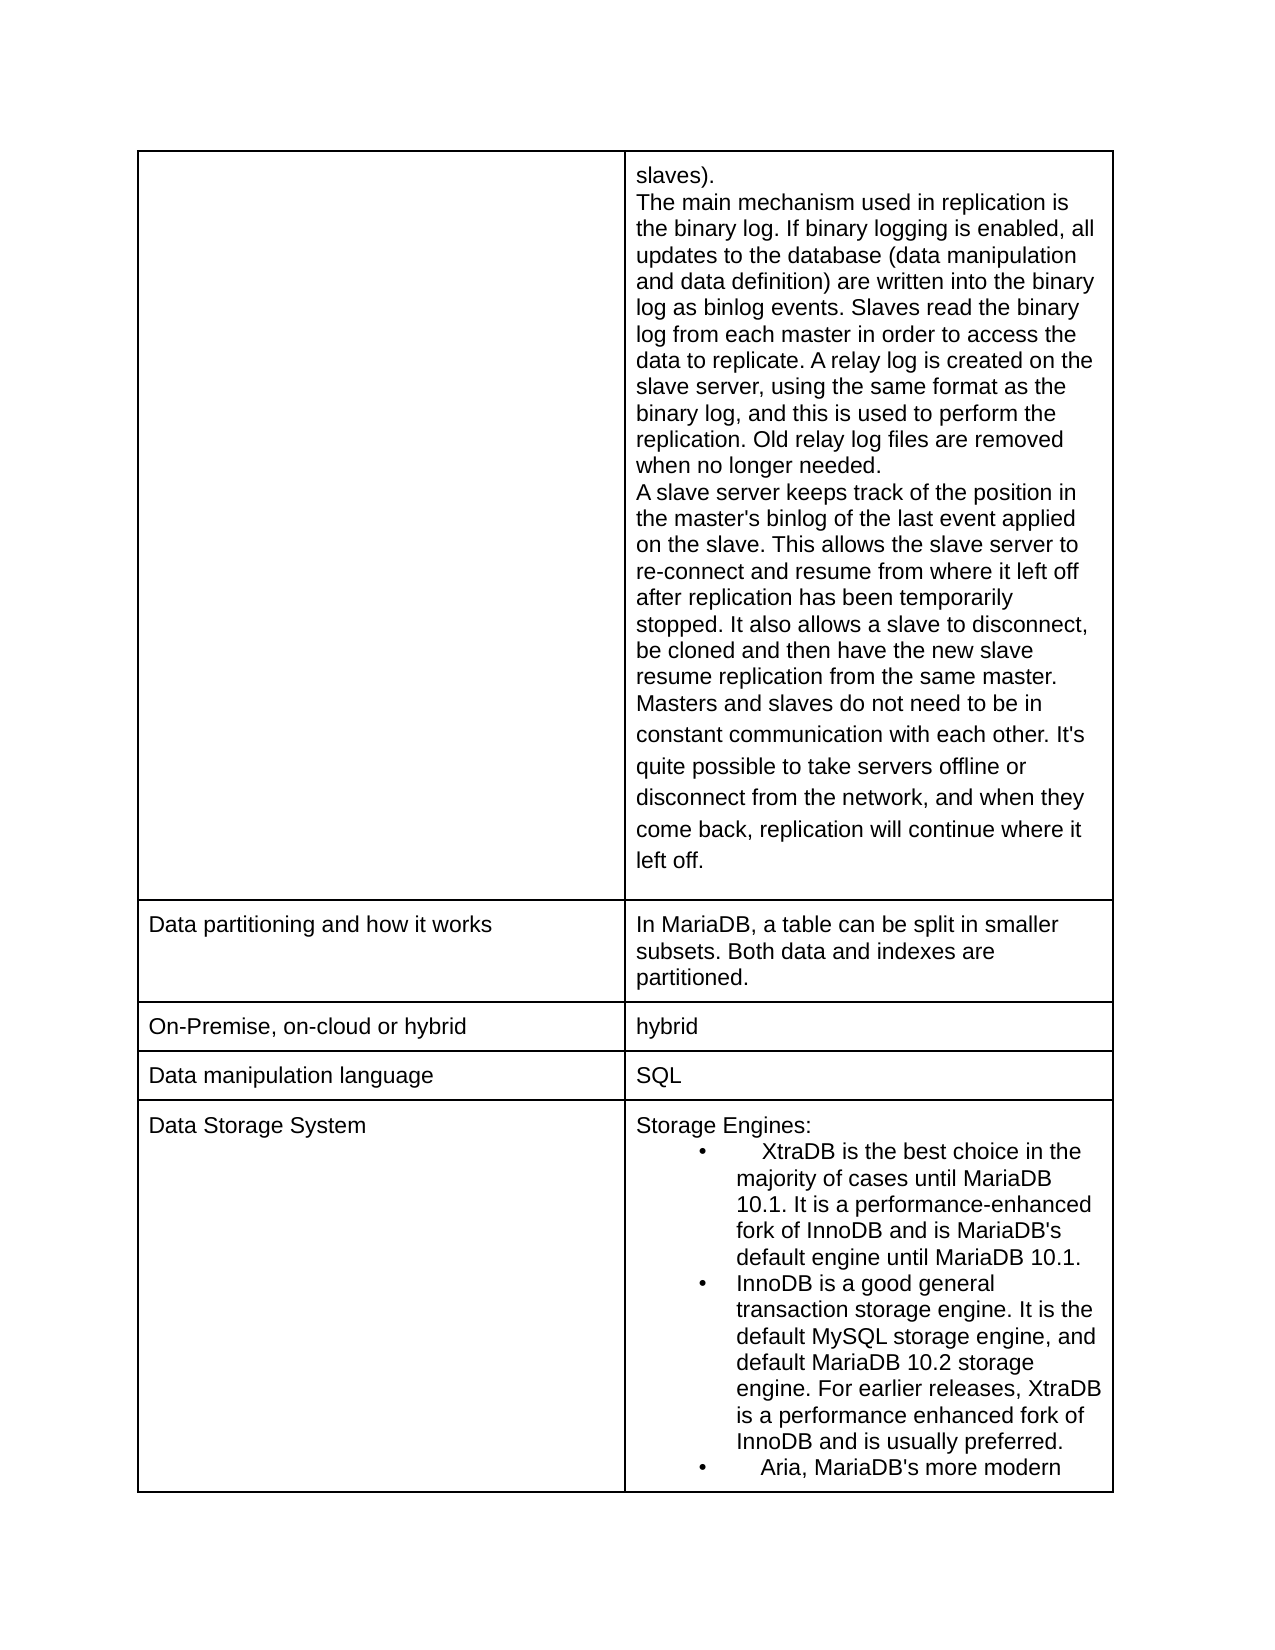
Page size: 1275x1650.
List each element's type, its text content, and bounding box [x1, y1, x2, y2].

table_cell Data Storage System [139, 1101, 624, 1491]
table_cell Data partitioning and how it works [139, 901, 624, 1001]
table_cell hybrid [626, 1003, 1112, 1050]
table_cell In MariaDB, a table can be split in smaller subsets. Both data and indexes are partitioned. [626, 901, 1112, 1001]
table_cell SQL [626, 1052, 1112, 1099]
table_cell [139, 152, 624, 899]
table_cell slaves). The main mechanism used in replication is the binary log. If binary logging is enabled, all updates to the database (data manipulation and data definition) are written into the binary log as binlog events. Slaves read the binary log from each master in order to access the data to replicate. A relay log is created on the slave server, using the same format as the binary log, and this is used to perform the replication. Old relay log files are removed when no longer needed. A slave server keeps track of the position in the master's binlog of the last event applied on the slave. This allows the slave server to re-connect and resume from where it left off after replication has been temporarily stopped. It also allows a slave to disconnect, be cloned and then have the new slave resume replication from the same master. Masters and slaves do not need to be in constant communication with each other. It's quite possible to take servers offline or disconnect from the network, and when they come back, replication will continue where it left off. [626, 152, 1112, 899]
table_cell On-Premise, on-cloud or hybrid [139, 1003, 624, 1050]
table_cell Storage Engines: XtraDB is the best choice in the majority of cases until MariaDB 10.1. It is a performance-enhanced fork of InnoDB and is MariaDB's default engine until MariaDB 10.1. InnoDB is a good general transaction storage engine. It is the default MySQL storage engine, and default MariaDB 10.2 storage engine. For earlier releases, XtraDB is a performance enhanced fork of InnoDB and is usually preferred. Aria, MariaDB's more modern improvement on MyISAM, has a small footprint and allows for easy copying between systems. MyISAM has a small footprint and allows for easy copying between systems. MyISAM is MySQL's oldest storage engine. There is usually little reason to use it except for legacy purposes. Aria is MariaDB's more modern improvement. [626, 1101, 1112, 1491]
table_cell Data manipulation language [139, 1052, 624, 1099]
